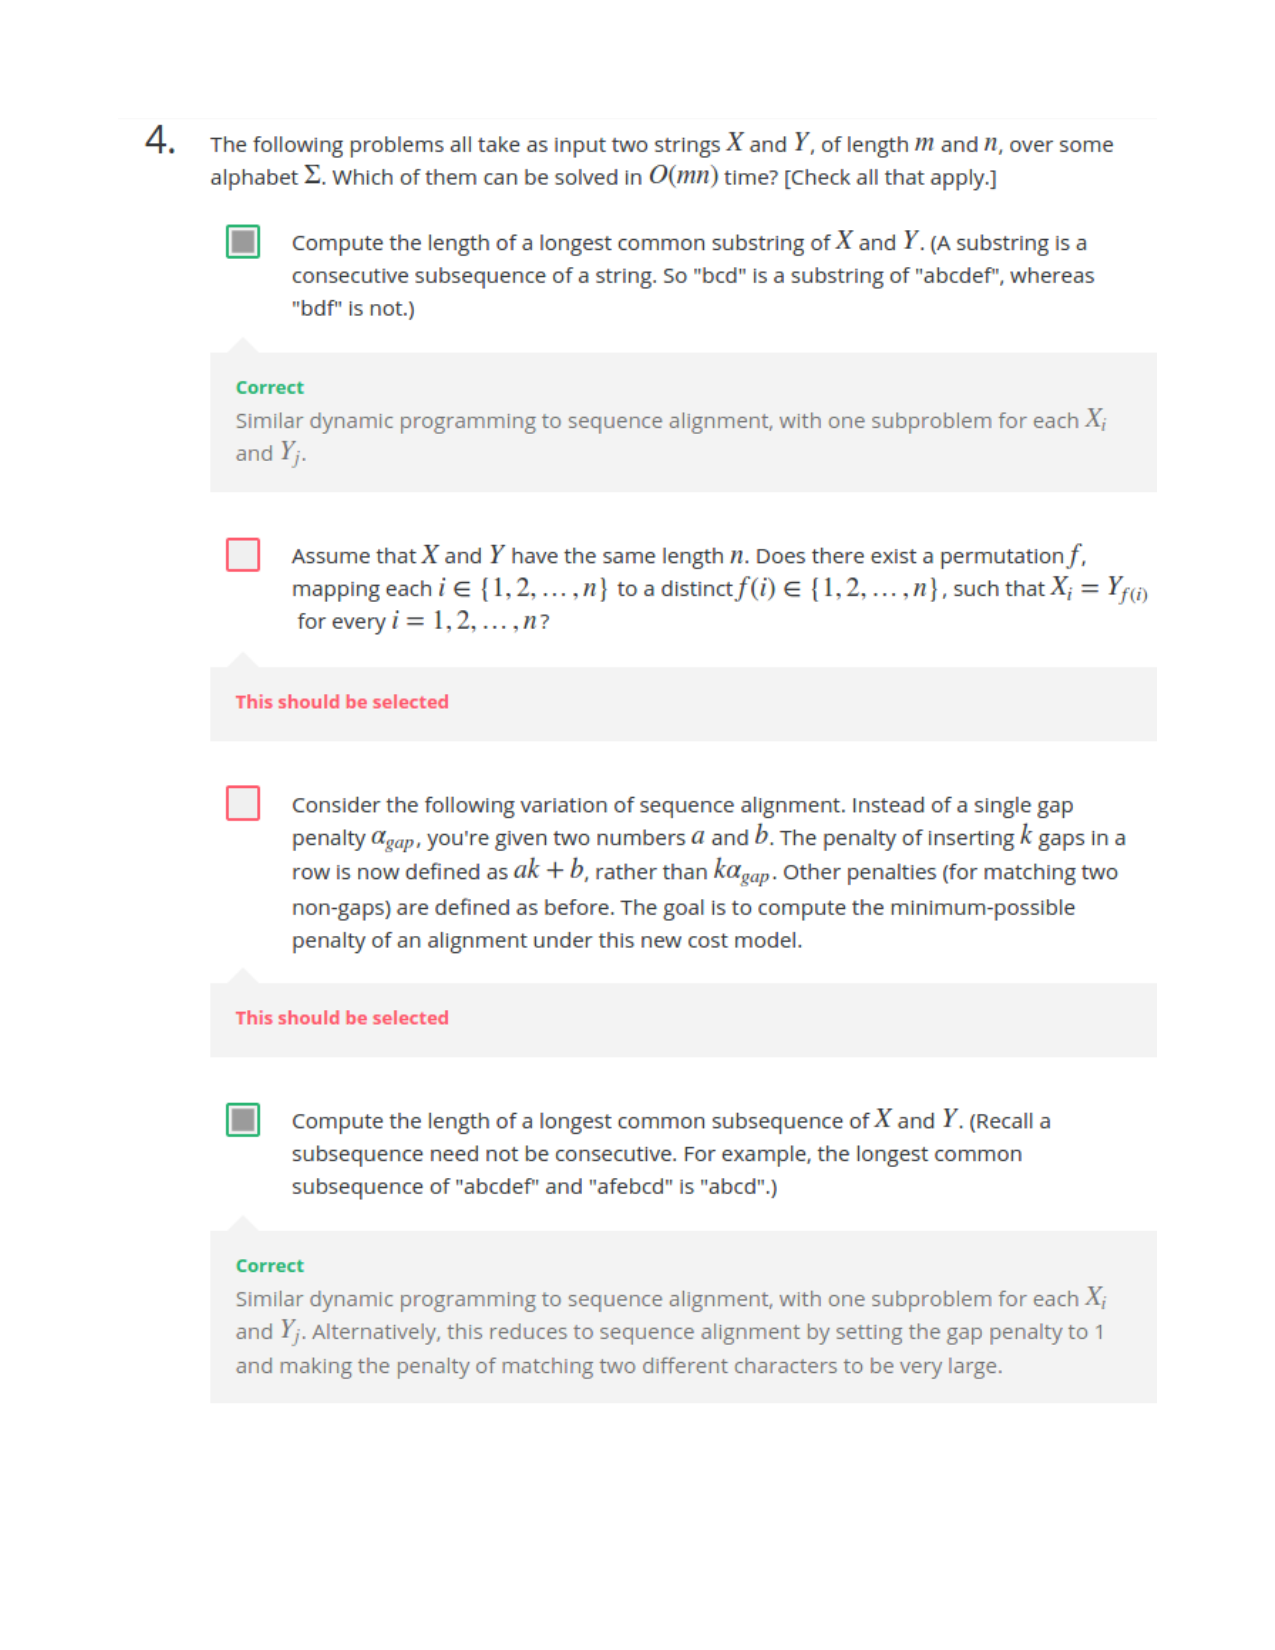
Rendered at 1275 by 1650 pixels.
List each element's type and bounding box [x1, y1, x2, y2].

picture [118, 118, 1157, 1409]
